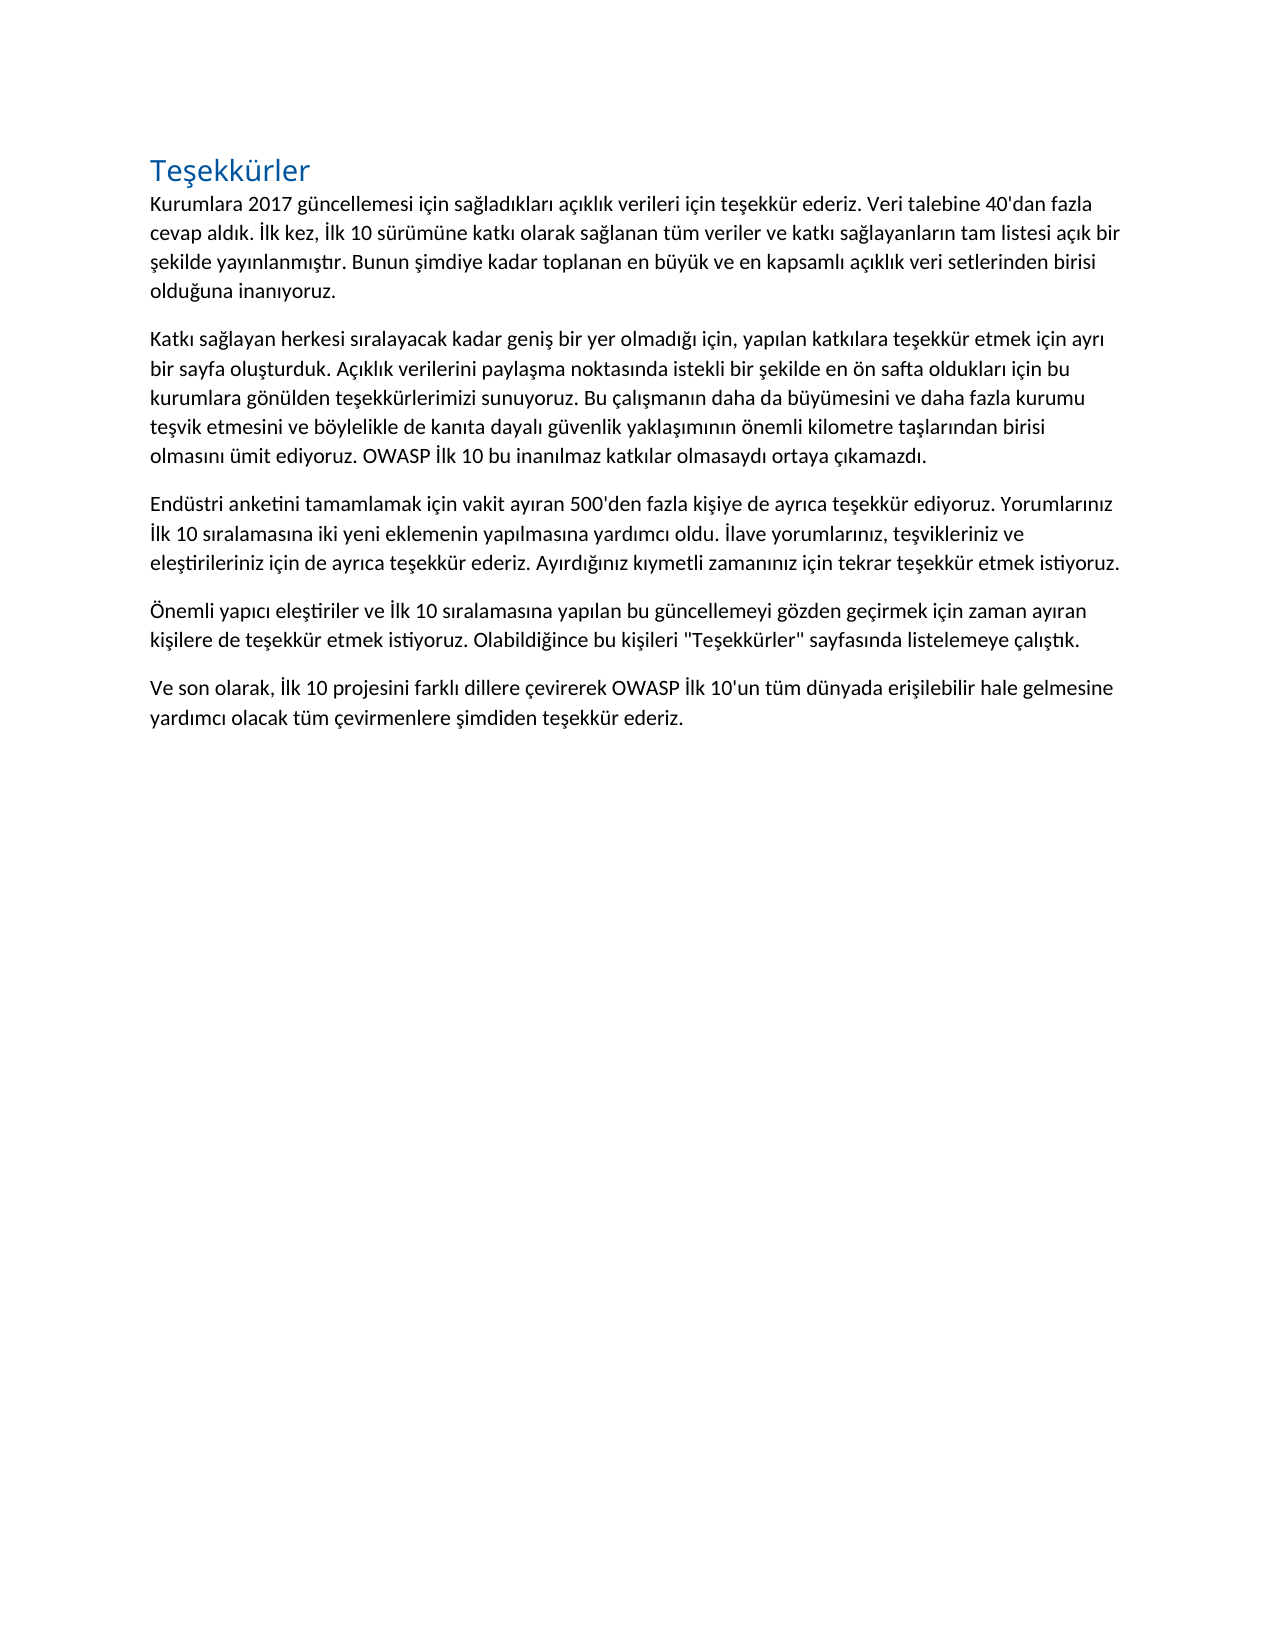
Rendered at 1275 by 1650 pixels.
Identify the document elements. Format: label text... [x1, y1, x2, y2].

text Önemli yapıcı eleştiriler ve İlk 10 sıralamasına yapılan bu güncellemeyi gözden geçirmek için zaman ayıran kişilere de teşekkür etmek istiyoruz. Olabildiğince bu kişileri "Teşekkürler" sayfasında listelemeye çalıştık. [150, 597, 1125, 653]
subtitle Teşekkürler [150, 150, 1125, 190]
text Ve son olarak, İlk 10 projesini farklı dillere çevirerek OWASP İlk 10'un tüm dünyada erişilebilir hale gelmesine yardımcı olacak tüm çevirmenlere şimdiden teşekkür ederiz. [150, 674, 1125, 730]
text Kurumlara 2017 güncellemesi için sağladıkları açıklık verileri için teşekkür ederiz. Veri talebine 40'dan fazla cevap aldık. İlk kez, İlk 10 sürümüne katkı olarak sağlanan tüm veriler ve katkı sağlayanların tam listesi açık bir şekilde yayınlanmıştır. Bunun şimdiye kadar toplanan en büyük ve en kapsamlı açıklık veri setlerinden birisi olduğuna inanıyoruz. [150, 190, 1125, 304]
text Endüstri anketini tamamlamak için vakit ayıran 500'den fazla kişiye de ayrıca teşekkür ediyoruz. Yorumlarınız İlk 10 sıralamasına iki yeni eklemenin yapılmasına yardımcı oldu. İlave yorumlarınız, teşvikleriniz ve eleştirileriniz için de ayrıca teşekkür ederiz. Ayırdığınız kıymetli zamanınız için tekrar teşekkür etmek istiyoruz. [150, 491, 1125, 576]
text Katkı sağlayan herkesi sıralayacak kadar geniş bir yer olmadığı için, yapılan katkılara teşekkür etmek için ayrı bir sayfa oluşturduk. Açıklık verilerini paylaşma noktasında istekli bir şekilde en ön safta oldukları için bu kurumlara gönülden teşekkürlerimizi sunuyoruz. Bu çalışmanın daha da büyümesini ve daha fazla kurumu teşvik etmesini ve böylelikle de kanıta dayalı güvenlik yaklaşımının önemli kilometre taşlarından birisi olmasını ümit ediyoruz. OWASP İlk 10 bu inanılmaz katkılar olmasaydı ortaya çıkamazdı. [150, 326, 1125, 469]
